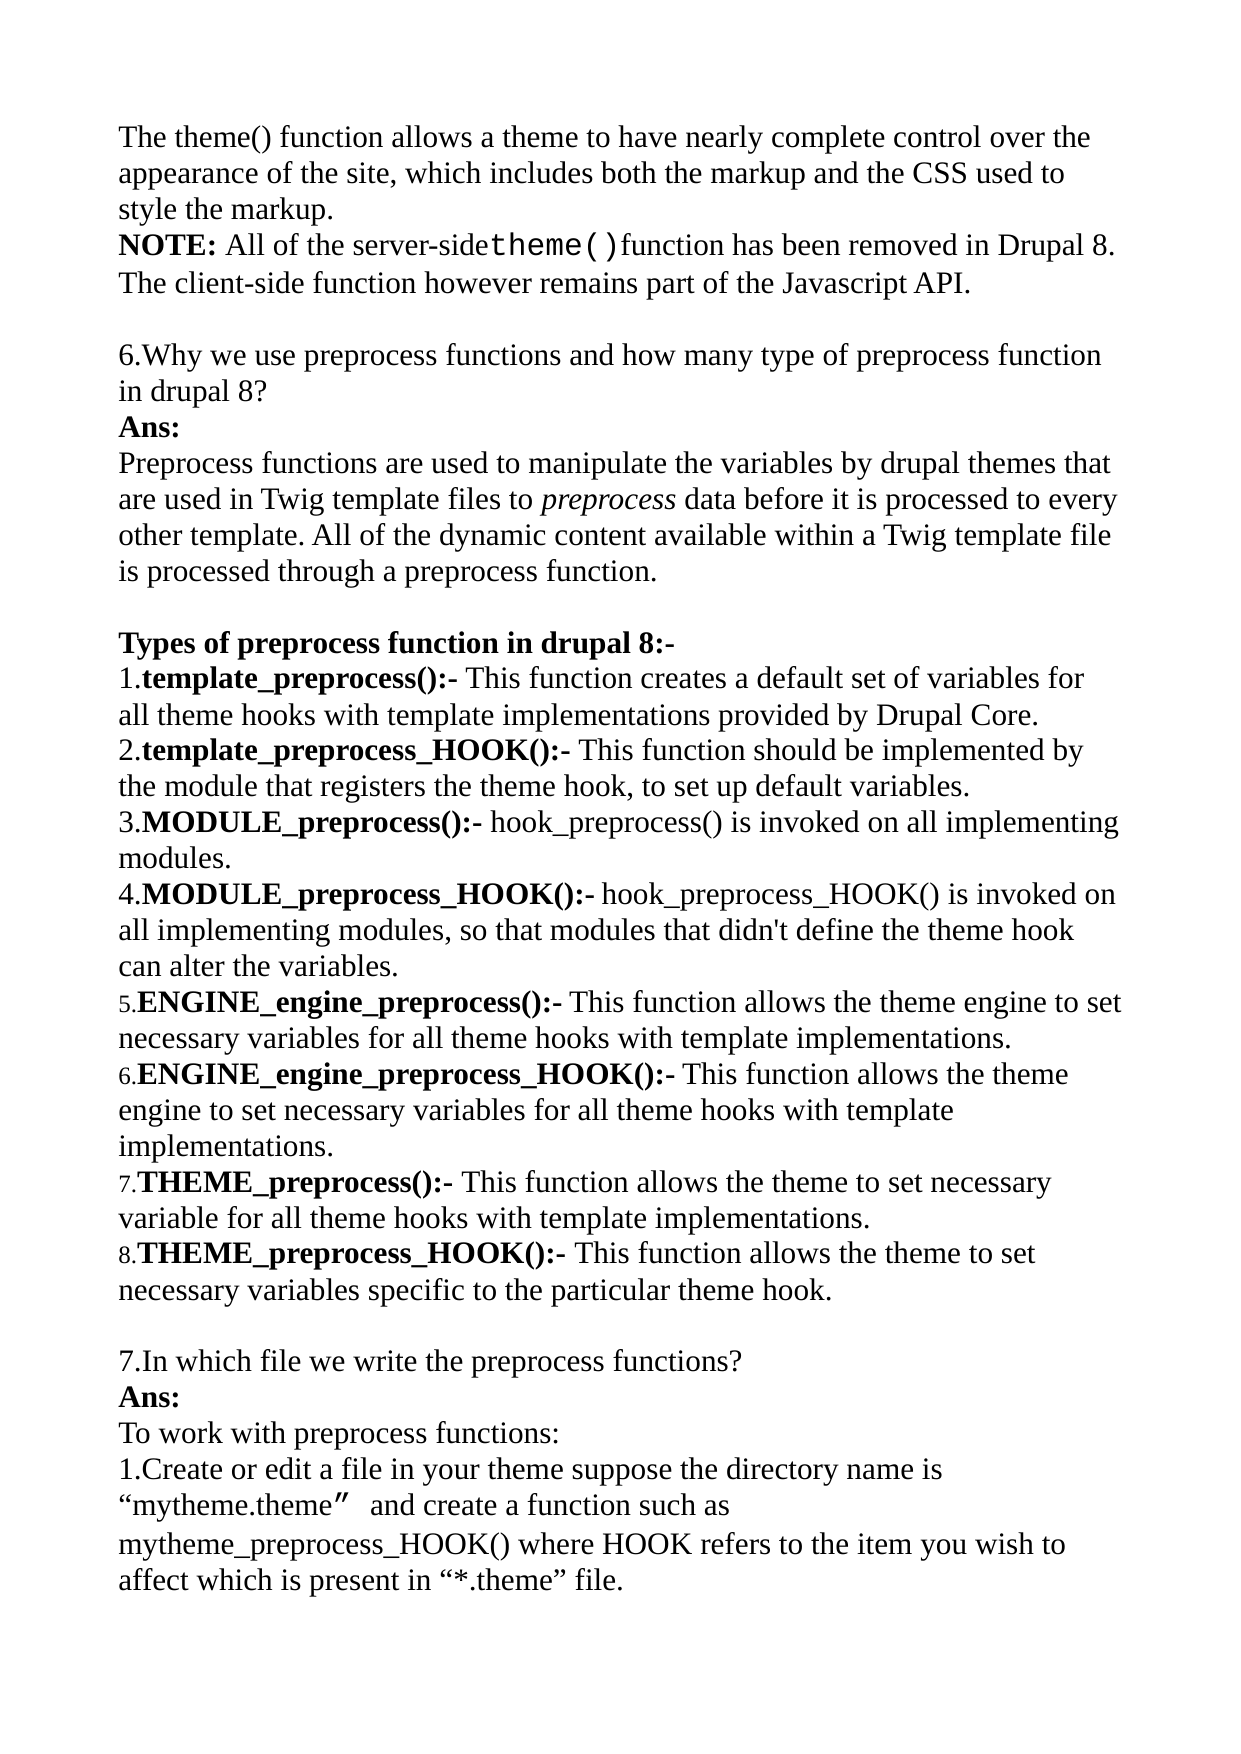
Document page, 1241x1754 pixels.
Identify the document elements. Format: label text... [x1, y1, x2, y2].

text 7.THEME_preprocess():- This function allows the theme to set necessary variable for all theme hooks with template implementations. [118, 1163, 1122, 1235]
text 7.In which file we write the preprocess functions? [118, 1343, 1122, 1378]
text 5.ENGINE_engine_preprocess():- This function allows the theme engine to set necessary variables for all theme hooks with template implementations. [118, 983, 1122, 1055]
text Ans: [118, 408, 1122, 444]
text 6.ENGINE_engine_preprocess_HOOK():- This function allows the theme engine to set necessary variables for all theme hooks with template implementations. [118, 1055, 1122, 1163]
text 1.Create or edit a file in your theme suppose the directory name is “mytheme.theme” and create a function such as mytheme_preprocess_HOOK() where HOOK refers to the item you wish to affect which is present in “*.theme” file. [118, 1450, 1122, 1597]
text Types of preprocess function in drupal 8:- [118, 624, 1122, 660]
text NOTE: All of the server-sidetheme()function has been removed in Drupal 8. The client-side function however remains part of the Javascript API. [118, 226, 1122, 300]
text The theme() function allows a theme to have nearly complete control over the appearance of the site, which includes both the markup and the CSS used to style the markup. [118, 118, 1122, 226]
text 2.template_preprocess_HOOK():- This function should be implemented by the module that registers the theme hook, to set up default variables. [118, 732, 1122, 803]
text Preprocess functions are used to manipulate the variables by drupal themes that are used in Twig template files to preprocess data before it is processed to every other template. All of the dynamic content available within a Twig template file is processed through a preprocess function. [118, 444, 1122, 588]
text 6.Why we use preprocess functions and how many type of preprocess function in drupal 8? [118, 336, 1122, 408]
text 1.template_preprocess():- This function creates a default set of variables for all theme hooks with template implementations provided by Drupal Core. [118, 660, 1122, 732]
text Ans: [118, 1378, 1122, 1414]
text 8.THEME_preprocess_HOOK():- This function allows the theme to set necessary variables specific to the particular theme hook. [118, 1235, 1122, 1307]
text 4.MODULE_preprocess_HOOK():- hook_preprocess_HOOK() is invoked on all implementing modules, so that modules that didn't define the theme hook can alter the variables. [118, 875, 1122, 983]
text To work with preprocess functions: [118, 1414, 1122, 1450]
text 3.MODULE_preprocess():- hook_preprocess() is invoked on all implementing modules. [118, 803, 1122, 875]
